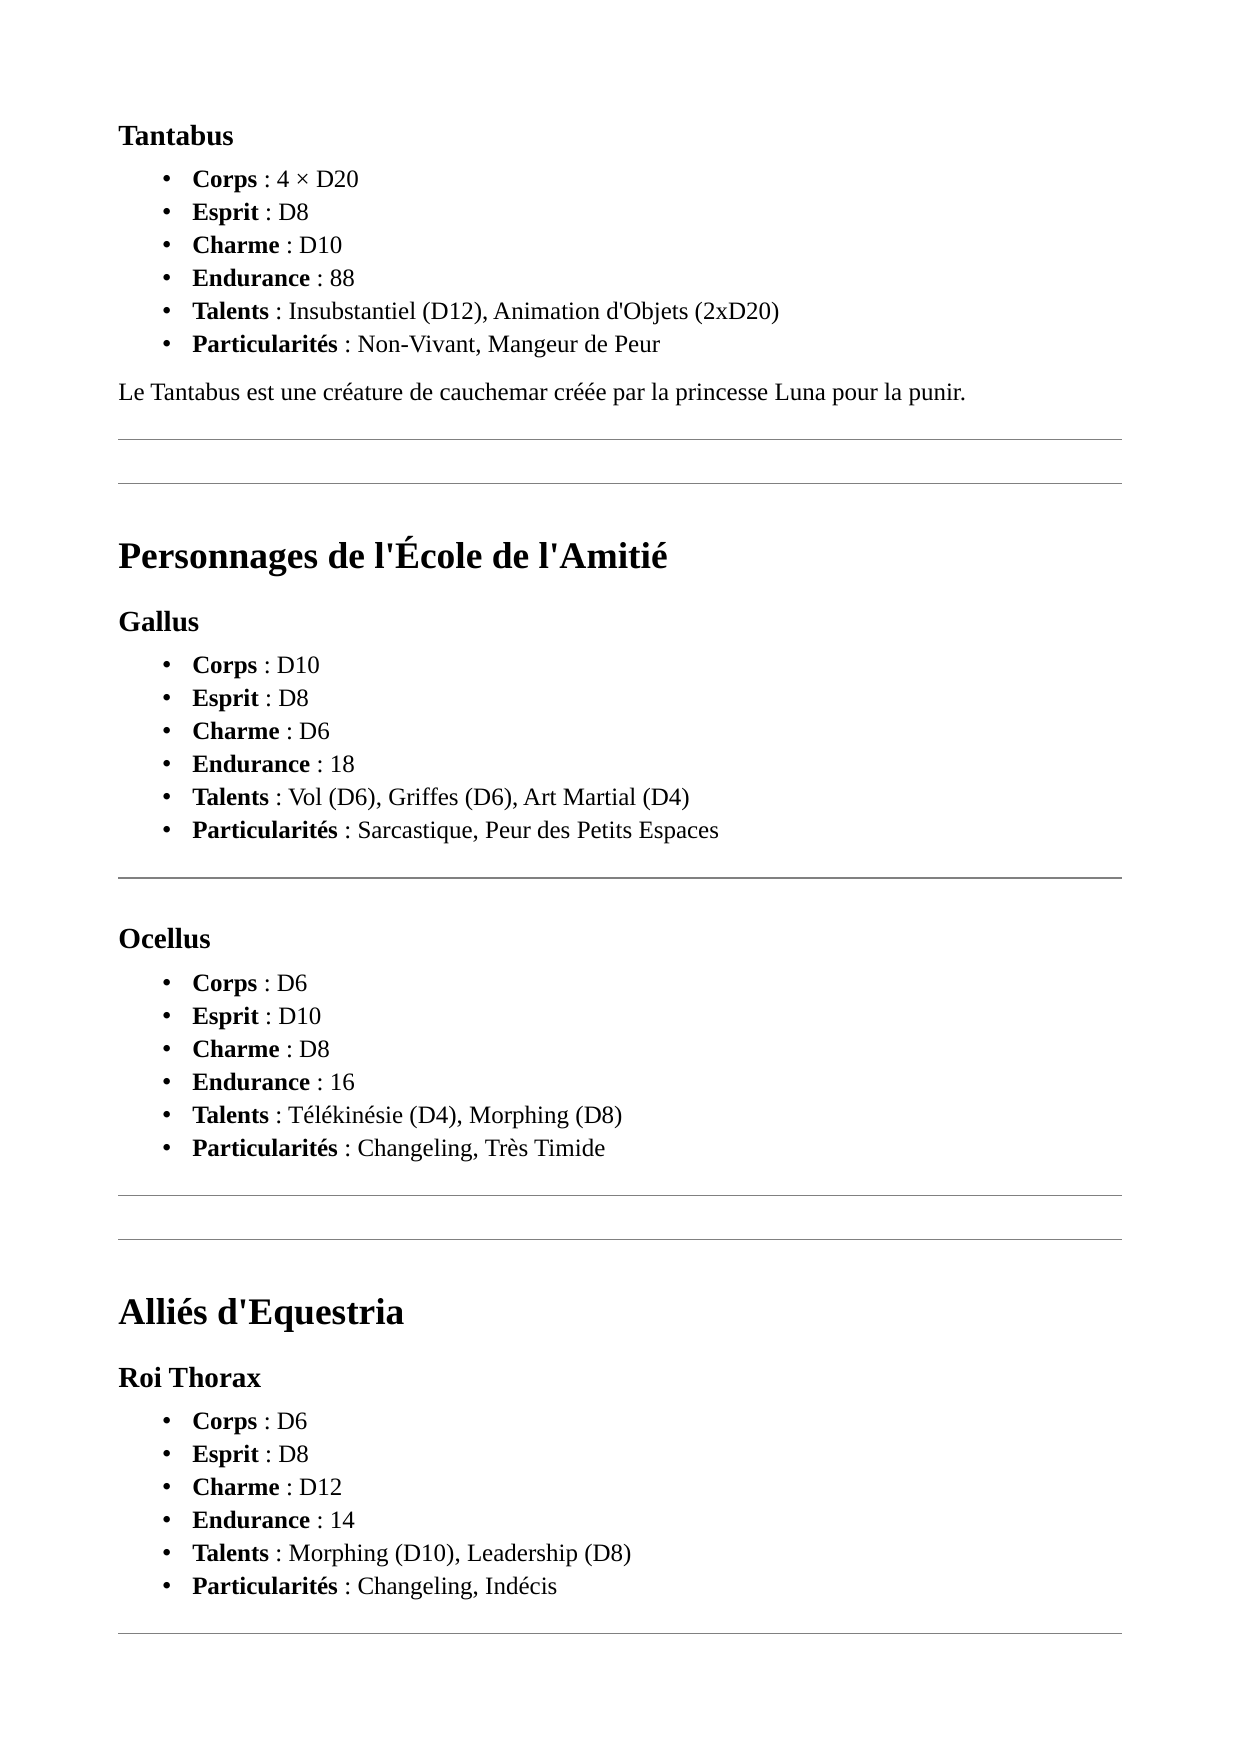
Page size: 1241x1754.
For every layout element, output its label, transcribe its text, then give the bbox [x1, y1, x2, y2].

list Esprit : D8 [162, 1439, 1122, 1468]
subtitle Gallus [118, 604, 1122, 638]
list Corps : D6 [162, 1406, 1122, 1435]
subtitle Tantabus [118, 118, 1122, 152]
list Corps : 4 × D20 [162, 164, 1122, 193]
list Esprit : D8 [162, 683, 1122, 712]
list Charme : D8 [162, 1034, 1122, 1062]
list Endurance : 16 [162, 1067, 1122, 1096]
list Talents : Insubstantiel (D12), Animation d'Objets (2xD20) [162, 296, 1122, 325]
list Esprit : D10 [162, 1001, 1122, 1029]
list Endurance : 14 [162, 1505, 1122, 1534]
list Talents : Vol (D6), Griffes (D6), Art Martial (D4) [162, 782, 1122, 811]
list Talents : Télékinésie (D4), Morphing (D8) [162, 1100, 1122, 1128]
list Talents : Morphing (D10), Leadership (D8) [162, 1538, 1122, 1567]
text Le Tantabus est une créature de cauchemar créée par la princesse Luna pour la punir. [118, 377, 1122, 406]
list Endurance : 88 [162, 263, 1122, 292]
list Particularités : Sarcastique, Peur des Petits Espaces [162, 815, 1122, 844]
list Charme : D10 [162, 230, 1122, 259]
subtitle Personnages de l'École de l'Amitié [118, 534, 1122, 577]
subtitle Alliés d'Equestria [118, 1290, 1122, 1333]
list Particularités : Changeling, Très Timide [162, 1133, 1122, 1162]
list Charme : D6 [162, 716, 1122, 745]
list Corps : D6 [162, 968, 1122, 996]
list Esprit : D8 [162, 197, 1122, 226]
list Corps : D10 [162, 650, 1122, 679]
list Particularités : Changeling, Indécis [162, 1571, 1122, 1600]
list Charme : D12 [162, 1472, 1122, 1501]
list Particularités : Non-Vivant, Mangeur de Peur [162, 329, 1122, 358]
subtitle Roi Thorax [118, 1360, 1122, 1393]
list Endurance : 18 [162, 749, 1122, 778]
subtitle Ocellus [118, 922, 1122, 955]
